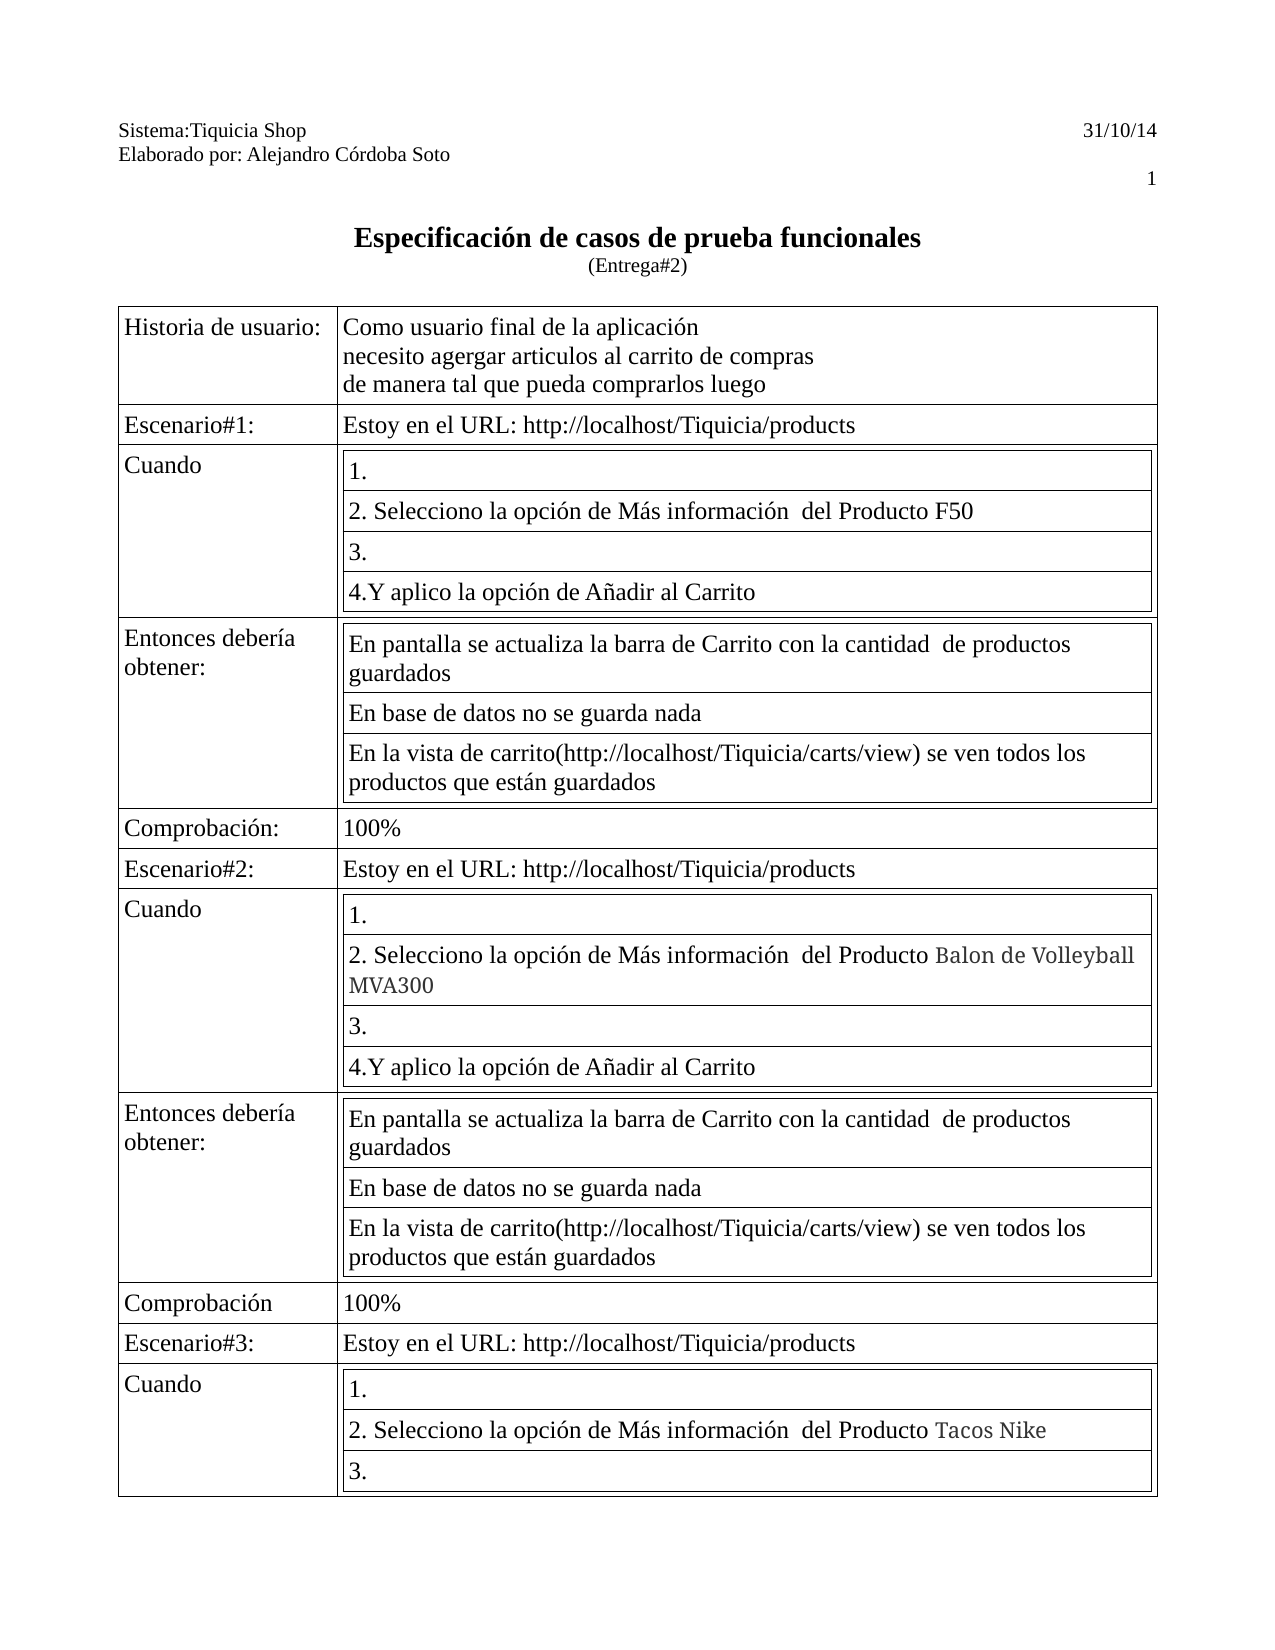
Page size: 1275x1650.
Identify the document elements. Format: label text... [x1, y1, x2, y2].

table_cell 2. Selecciono la opción de Más información del Producto Balon de Volleyball MVA300 [344, 935, 1151, 1005]
table_header Historia de usuario: [119, 307, 337, 404]
table_cell [338, 889, 1157, 1092]
table_cell [338, 445, 1157, 617]
table_cell 4.Y aplico la opción de Añadir al Carrito [344, 572, 1151, 611]
text (Entrega#2) [118, 253, 1157, 277]
table_cell Estoy en el URL: http://localhost/Tiquicia/products [338, 849, 1157, 888]
table_cell Escenario#1: [119, 405, 337, 444]
table_cell Cuando [119, 445, 337, 617]
table_cell Comprobación: [119, 809, 337, 848]
table_cell Entonces debería obtener: [119, 618, 337, 807]
table_cell [338, 1364, 1157, 1496]
table_cell Comprobación [119, 1283, 337, 1322]
table_cell En base de datos no se guarda nada [344, 1168, 1151, 1207]
table_cell Estoy en el URL: http://localhost/Tiquicia/products [338, 405, 1157, 444]
table_cell 4.Y aplico la opción de Añadir al Carrito [344, 1047, 1151, 1086]
table_cell Entonces debería obtener: [119, 1093, 337, 1282]
table_header 1. [344, 1370, 1151, 1409]
table_cell 2. Selecciono la opción de Más información del Producto Tacos Nike [344, 1410, 1151, 1450]
table_cell 3. [344, 532, 1151, 571]
table_header En pantalla se actualiza la barra de Carrito con la cantidad de productos guardados [344, 1099, 1151, 1167]
table_cell Cuando [119, 1364, 337, 1496]
table_cell En base de datos no se guarda nada [344, 693, 1151, 732]
table_cell 100% [338, 809, 1157, 848]
table_cell [338, 1093, 1157, 1282]
table_cell En la vista de carrito(http://localhost/Tiquicia/carts/view) se ven todos los productos que están guardados [344, 1208, 1151, 1276]
table_header En pantalla se actualiza la barra de Carrito con la cantidad de productos guardados [344, 624, 1151, 692]
table_cell Estoy en el URL: http://localhost/Tiquicia/products [338, 1324, 1157, 1363]
table_cell En la vista de carrito(http://localhost/Tiquicia/carts/view) se ven todos los productos que están guardados [344, 734, 1151, 802]
table_cell Escenario#2: [119, 849, 337, 888]
table_cell 100% [338, 1283, 1157, 1322]
table_header 1. [344, 451, 1151, 490]
table_cell 2. Selecciono la opción de Más información del Producto F50 [344, 491, 1151, 531]
table_cell 3. [344, 1451, 1151, 1491]
table_cell Escenario#3: [119, 1324, 337, 1363]
text Especificación de casos de prueba funcionales [118, 220, 1157, 253]
table_cell Cuando [119, 889, 337, 1092]
table_cell 3. [344, 1006, 1151, 1046]
table_cell [338, 618, 1157, 807]
table_header 1. [344, 895, 1151, 934]
table_header Como usuario final de la aplicación necesito agergar articulos al carrito de compras de manera tal que pueda comprarlos luego [338, 307, 1157, 404]
